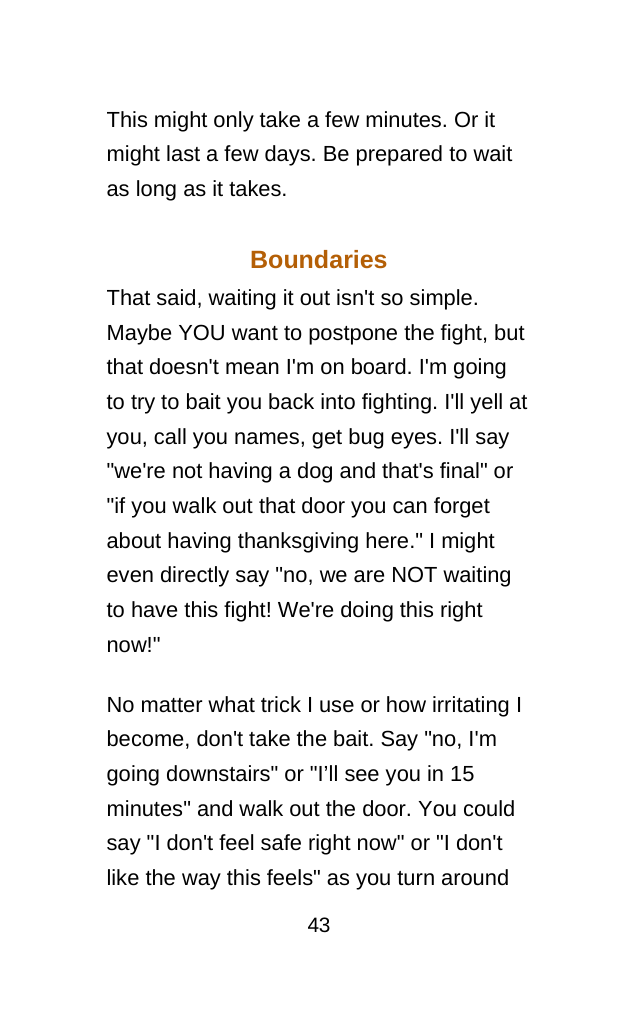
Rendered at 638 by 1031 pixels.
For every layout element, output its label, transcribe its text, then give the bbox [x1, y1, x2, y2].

text That said, waiting it out isn't so simple. Maybe YOU want to postpone the fight, but that doesn't mean I'm on board. I'm going to try to bait you back into fighting. I'll yell at you, call you names, get bug eyes. I'll say "we're not having a dog and that's final" or "if you walk out that door you can forget about having thanksgiving here." I might even directly say "no, we are NOT waiting to have this fight! We're doing this right now!" [106, 285, 531, 657]
subtitle Boundaries [106, 245, 531, 274]
text No matter what trick I use or how irritating I become, don't take the bait. Say "no, I'm going downstairs" or "I’ll see you in 15 minutes" and walk out the door. You could say "I don't feel safe right now" or "I don't like the way this feels" as you turn around [106, 692, 531, 890]
text This might only take a few minutes. Or it might last a few days. Be prepared to wait as long as it takes. [106, 106, 531, 201]
